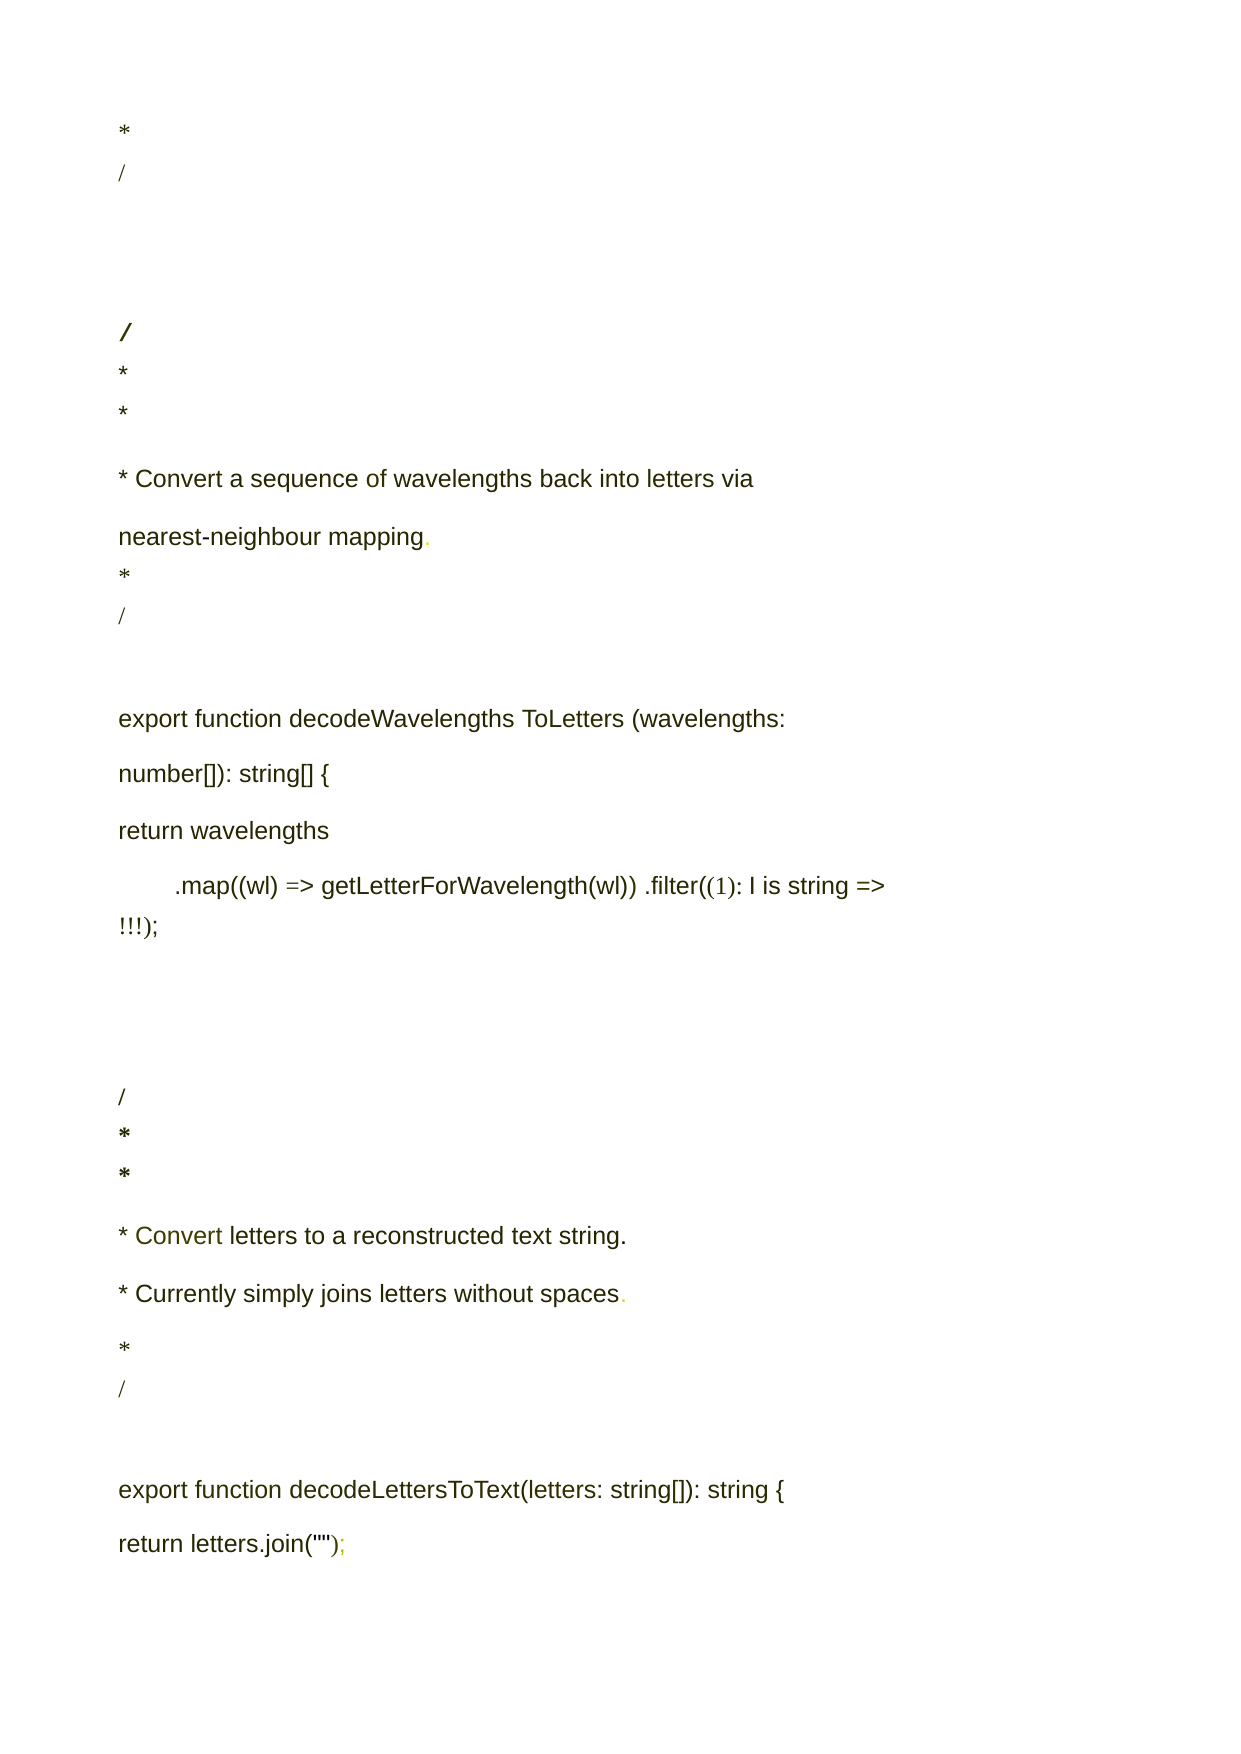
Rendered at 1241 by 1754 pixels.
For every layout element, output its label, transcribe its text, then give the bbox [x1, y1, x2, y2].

text */ [118, 1335, 122, 1443]
text * Currently simply joins letters without spaces. [118, 1279, 942, 1308]
text return wavelengths [118, 816, 449, 844]
text return letters.join(""); [118, 1528, 473, 1557]
text export function decodeWavelengths ToLetters (wavelengths: [118, 704, 1122, 733]
text nearest-neighbour mapping. [118, 522, 594, 551]
text /** [118, 1082, 132, 1190]
text * Convert a sequence of wavelengths back into letters via [118, 464, 1122, 492]
text * Convert letters to a reconstructed text string. [118, 1221, 940, 1250]
text */ [118, 562, 123, 670]
text export function decodeLettersToText(letters: string[]): string { [118, 1475, 1122, 1504]
text .map((wl) => getLetterForWavelength(wl)) .filter((1): I is string => !!!); [118, 871, 888, 940]
text /** [118, 321, 130, 428]
text number[]): string[] { [118, 758, 428, 787]
text */ [118, 118, 123, 226]
